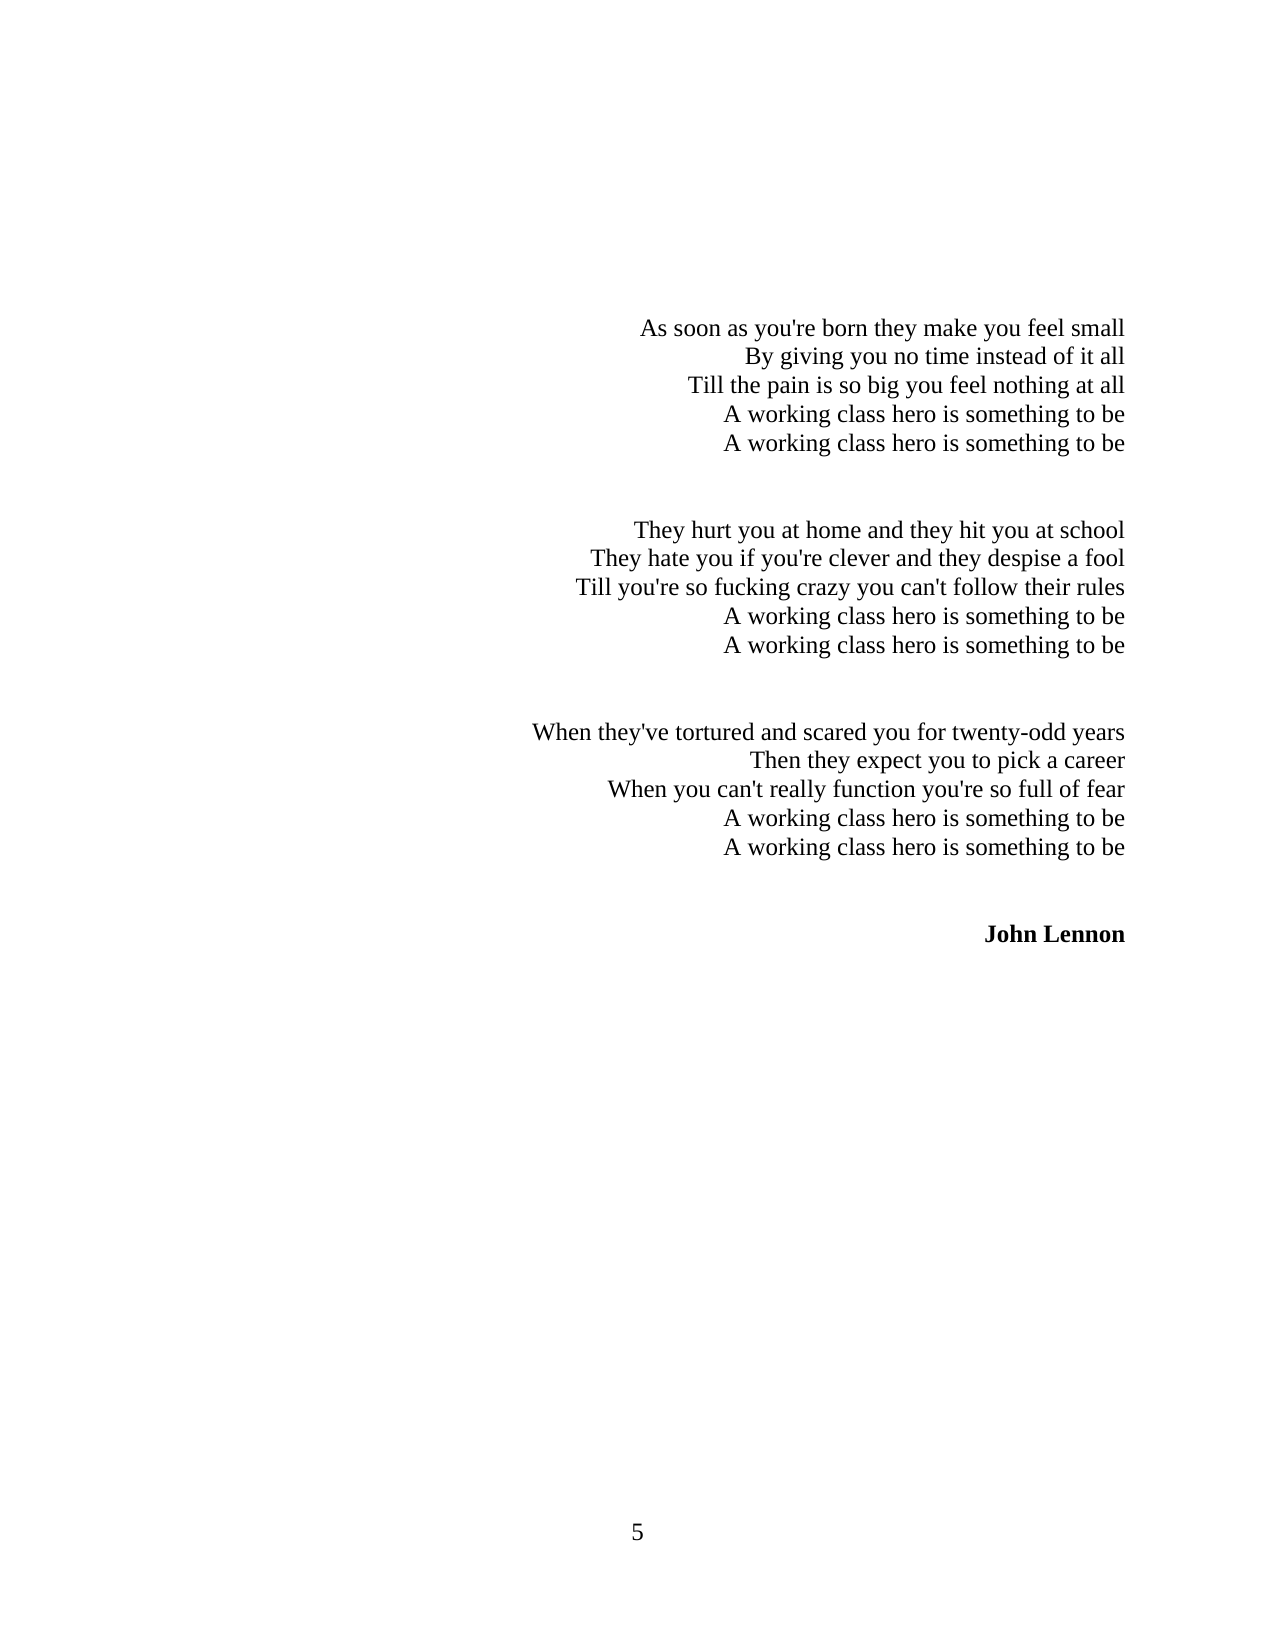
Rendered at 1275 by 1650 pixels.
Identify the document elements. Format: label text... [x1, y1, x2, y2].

text They hurt you at home and they hit you at school They hate you if you're clever and they despise a fool Till you're so fucking crazy you can't follow their rules A working class hero is something to be A working class hero is something to be [150, 515, 1125, 658]
text John Lennon [150, 919, 1125, 948]
text As soon as you're born they make you feel small By giving you no time instead of it all Till the pain is so big you feel nothing at all A working class hero is something to be A working class hero is something to be [150, 313, 1125, 456]
text When they've tortured and scared you for twenty-odd years Then they expect you to pick a career When you can't really function you're so full of fear A working class hero is something to be A working class hero is something to be [150, 717, 1125, 861]
